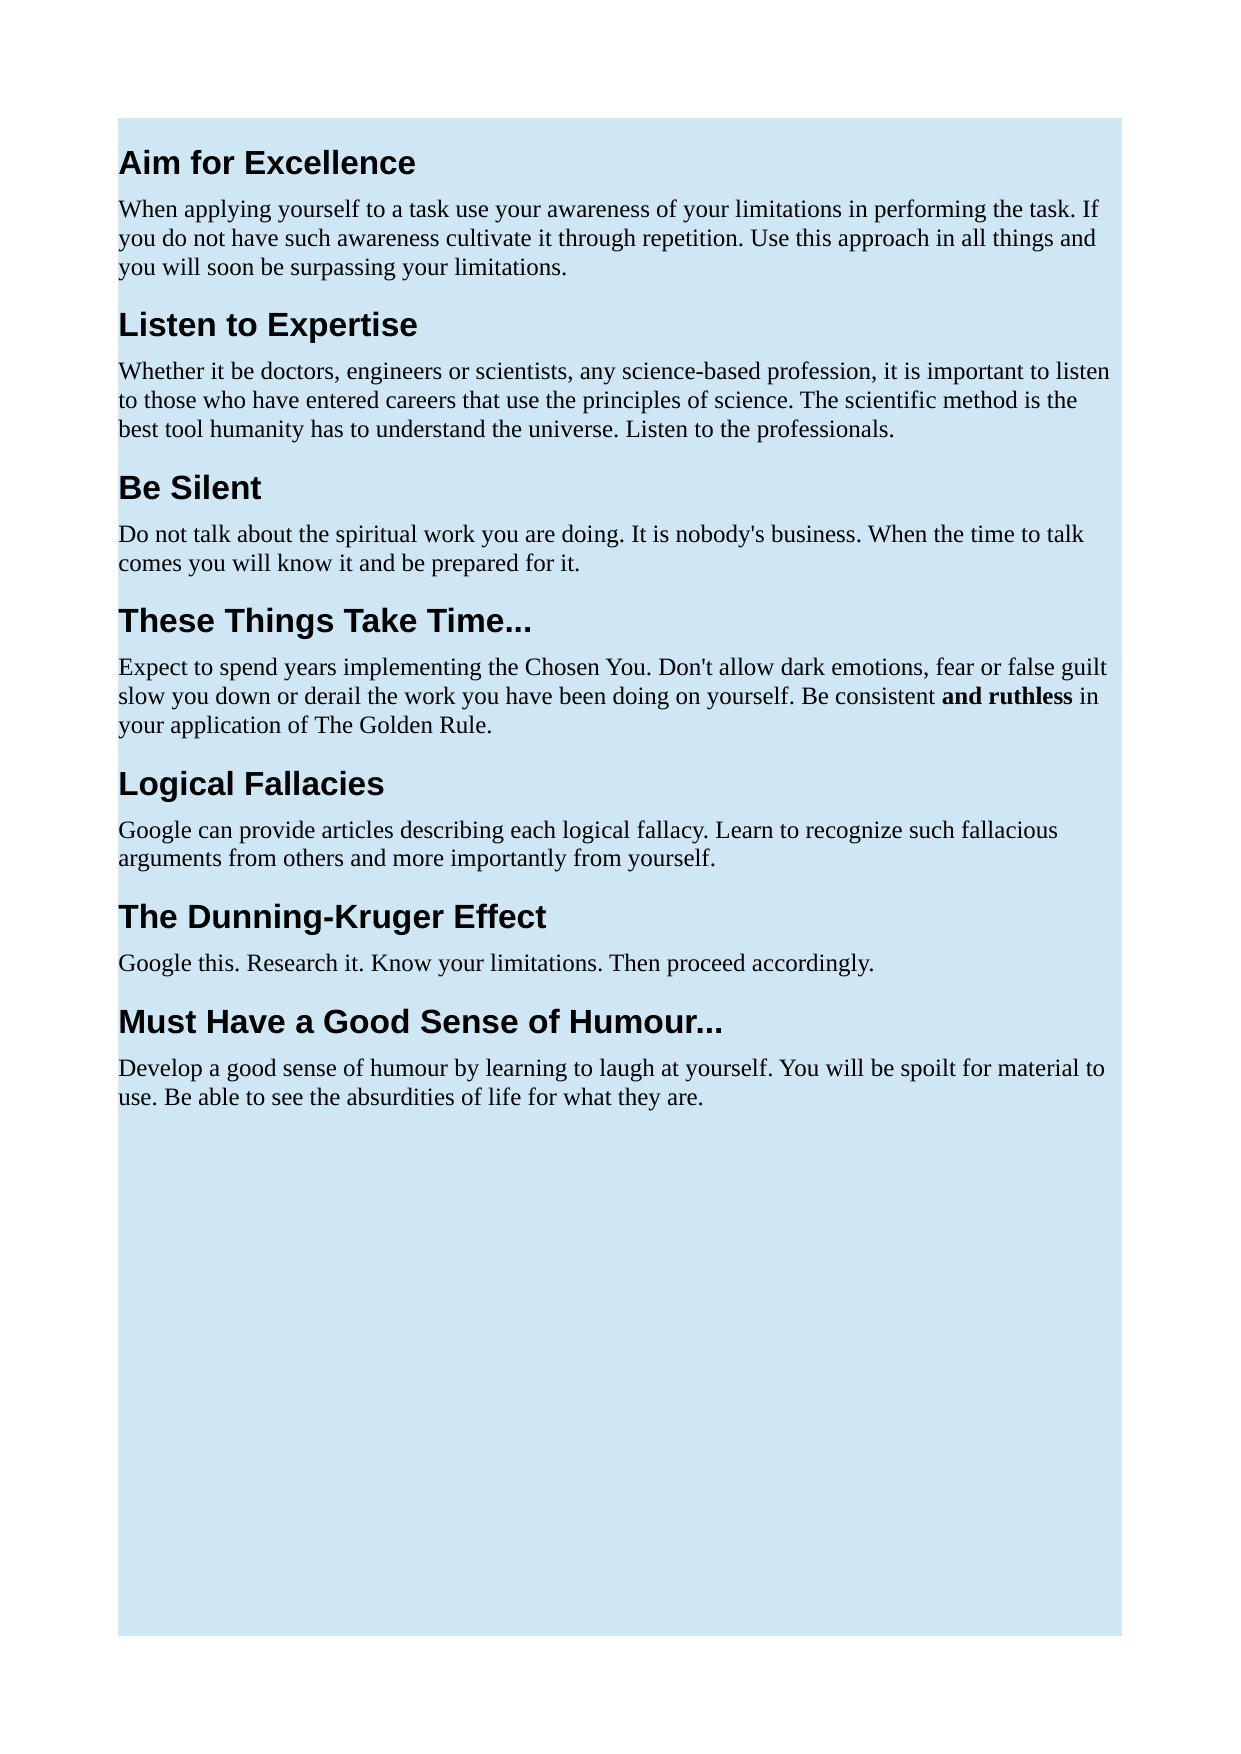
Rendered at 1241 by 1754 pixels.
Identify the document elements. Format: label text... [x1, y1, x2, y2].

text Do not talk about the spiritual work you are doing. It is nobody's business. When the time to talk comes you will know it and be prepared for it. [118, 519, 1122, 576]
subtitle These Things Take Time... [118, 601, 1122, 640]
text When applying yourself to a task use your awareness of your limitations in performing the task. If you do not have such awareness cultivate it through repetition. Use this approach in all things and you will soon be surpassing your limitations. [118, 194, 1122, 280]
subtitle Logical Fallacies [118, 764, 1122, 802]
subtitle Be Silent [118, 468, 1122, 506]
subtitle Aim for Excellence [118, 143, 1122, 182]
text Expect to spend years implementing the Chosen You. Don't allow dark emotions, fear or false guilt slow you down or derail the work you have been doing on yourself. Be consistent and ruthless in your application of The Golden Rule. [118, 652, 1122, 739]
subtitle Listen to Expertise [118, 305, 1122, 344]
text Whether it be doctors, engineers or scientists, any science-based profession, it is important to listen to those who have entered careers that use the principles of science. The scientific method is the best tool humanity has to understand the universe. Listen to the professionals. [118, 356, 1122, 443]
text Google this. Research it. Know your limitations. Then proceed accordingly. [118, 948, 1122, 977]
text Develop a good sense of humour by learning to laugh at yourself. You will be spoilt for material to use. Be able to see the absurdities of life for what they are. [118, 1053, 1122, 1111]
subtitle Must Have a Good Sense of Humour... [118, 1002, 1122, 1041]
subtitle The Dunning-Kruger Effect [118, 897, 1122, 936]
text Google can provide articles describing each logical fallacy. Learn to recognize such fallacious arguments from others and more importantly from yourself. [118, 815, 1122, 872]
